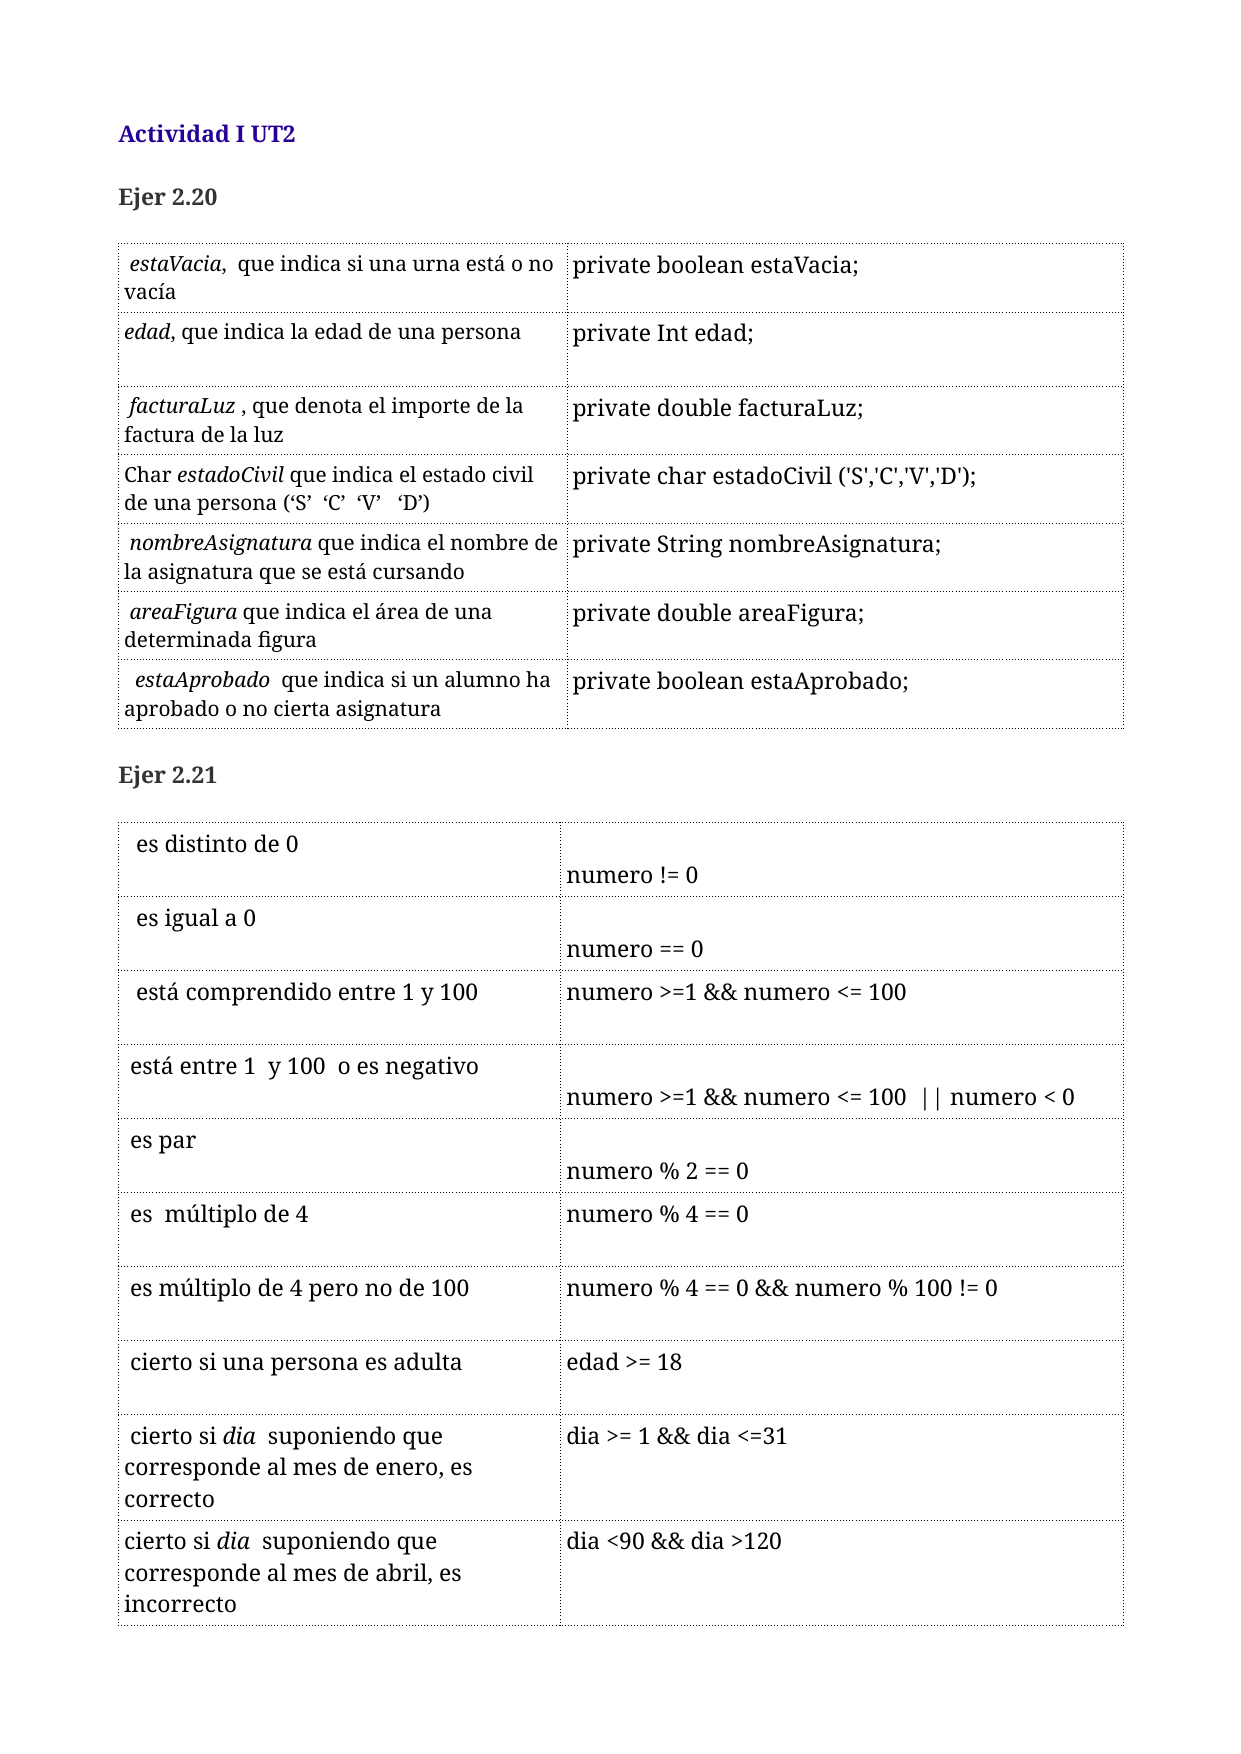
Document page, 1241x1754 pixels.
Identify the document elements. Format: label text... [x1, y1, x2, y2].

table_cell estaAprobado que indica si un alumno ha aprobado o no cierta asignatura [118, 659, 567, 728]
table_cell facturaLuz , que denota el importe de la factura de la luz [118, 386, 567, 454]
table_cell edad >= 18 [560, 1340, 1123, 1414]
table_cell es par [118, 1118, 560, 1192]
table_cell cierto si dia suponiendo que corresponde al mes de abril, es incorrecto [118, 1520, 560, 1625]
table_cell es igual a 0 [118, 896, 560, 970]
table_cell numero % 4 == 0 && numero % 100 != 0 [560, 1266, 1123, 1340]
text Ejer 2.21 [118, 759, 1122, 790]
table_cell Char estadoCivil que indica el estado civil de una persona (‘S’ ‘C’ ‘V’ ‘D’) [118, 454, 567, 522]
table_cell cierto si una persona es adulta [118, 1340, 560, 1414]
table_header estaVacia, que indica si una urna está o no vacía [118, 243, 567, 312]
table_cell dia >= 1 && dia <=31 [560, 1414, 1123, 1519]
table_cell numero % 4 == 0 [560, 1192, 1123, 1266]
table_cell está comprendido entre 1 y 100 [118, 970, 560, 1044]
table_cell private double areaFigura; [567, 591, 1123, 659]
table_cell es múltiplo de 4 pero no de 100 [118, 1266, 560, 1340]
table_cell nombreAsignatura que indica el nombre de la asignatura que se está cursando [118, 523, 567, 591]
table_cell private Int edad; [567, 312, 1123, 386]
text Ejer 2.20 [118, 181, 1122, 212]
table_cell private double facturaLuz; [567, 386, 1123, 454]
table_cell cierto si dia suponiendo que corresponde al mes de enero, es correcto [118, 1414, 560, 1519]
table_cell numero == 0 [560, 896, 1123, 970]
table_cell numero >=1 && numero <= 100 || numero < 0 [560, 1044, 1123, 1118]
table_cell numero >=1 && numero <= 100 [560, 970, 1123, 1044]
text Actividad I UT2 [118, 118, 1122, 149]
table_cell es múltiplo de 4 [118, 1192, 560, 1266]
table_cell está entre 1 y 100 o es negativo [118, 1044, 560, 1118]
table_cell dia <90 && dia >120 [560, 1520, 1123, 1625]
table_cell private char estadoCivil ('S','C','V','D'); [567, 454, 1123, 522]
table_header es distinto de 0 [118, 822, 560, 896]
table_cell numero % 2 == 0 [560, 1118, 1123, 1192]
table_cell areaFigura que indica el área de una determinada figura [118, 591, 567, 659]
table_header numero != 0 [560, 822, 1123, 896]
table_cell private String nombreAsignatura; [567, 523, 1123, 591]
table_header private boolean estaVacia; [567, 243, 1123, 312]
table_cell private boolean estaAprobado; [567, 659, 1123, 728]
table_cell edad, que indica la edad de una persona [118, 312, 567, 386]
